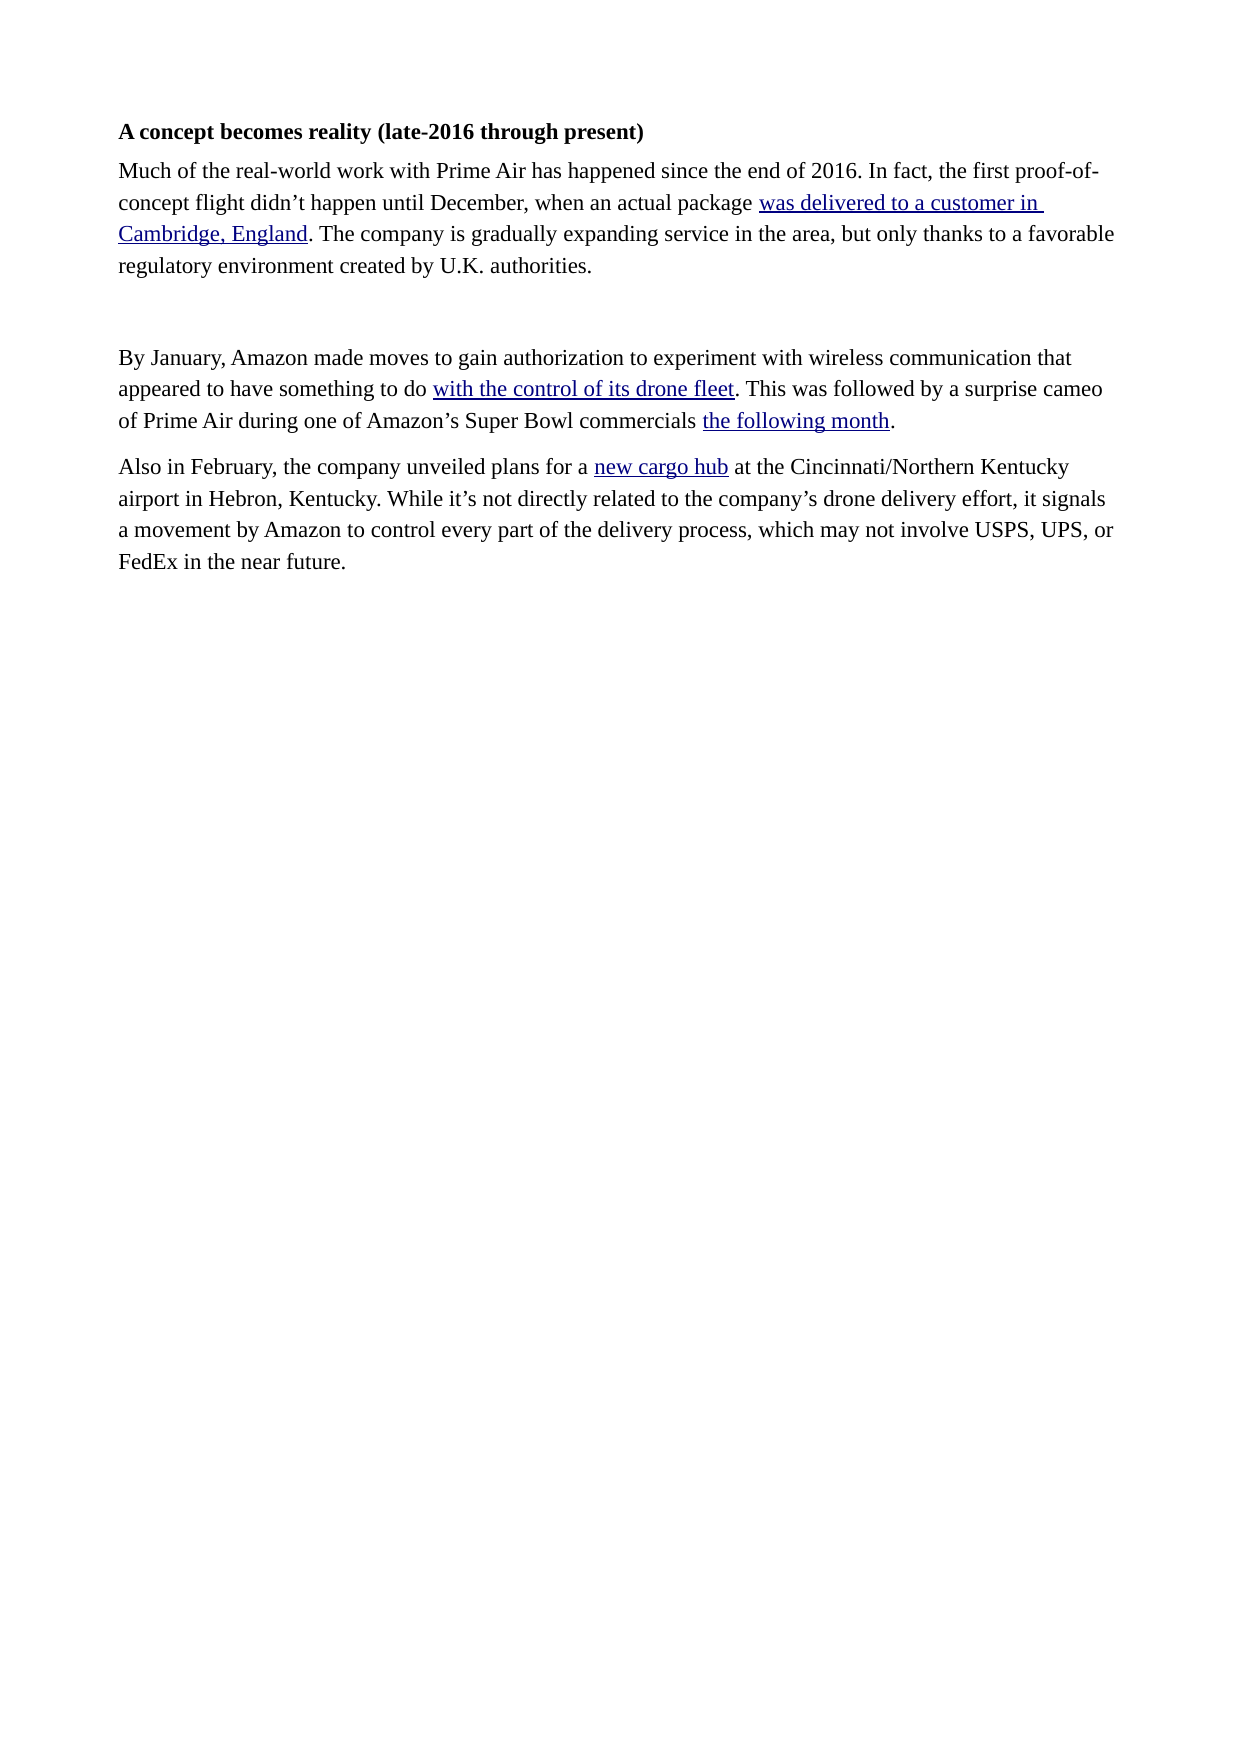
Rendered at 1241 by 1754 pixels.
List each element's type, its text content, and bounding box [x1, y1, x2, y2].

text Also in February, the company unveiled plans for a new cargo hub at the Cincinnati/Northern Kentucky airport in Hebron, Kentucky. While it’s not directly related to the company’s drone delivery effort, it signals a movement by Amazon to control every part of the delivery process, which may not involve USPS, UPS, or FedEx in the near future. [118, 453, 1122, 574]
text By January, Amazon made moves to gain authorization to experiment with wireless communication that appeared to have something to do with the control of its drone fleet. This was followed by a surprise cameo of Prime Air during one of Amazon’s Super Bowl commercials the following month. [118, 344, 1122, 433]
subtitle A concept becomes reality (late-2016 through present) [118, 118, 1122, 144]
text Much of the real-world work with Prime Air has happened since the end of 2016. In fact, the first proof-of-concept flight didn’t happen until December, when an actual package was delivered to a customer in Cambridge, England. The company is gradually expanding service in the area, but only thanks to a favorable regulatory environment created by U.K. authorities. [118, 157, 1122, 278]
